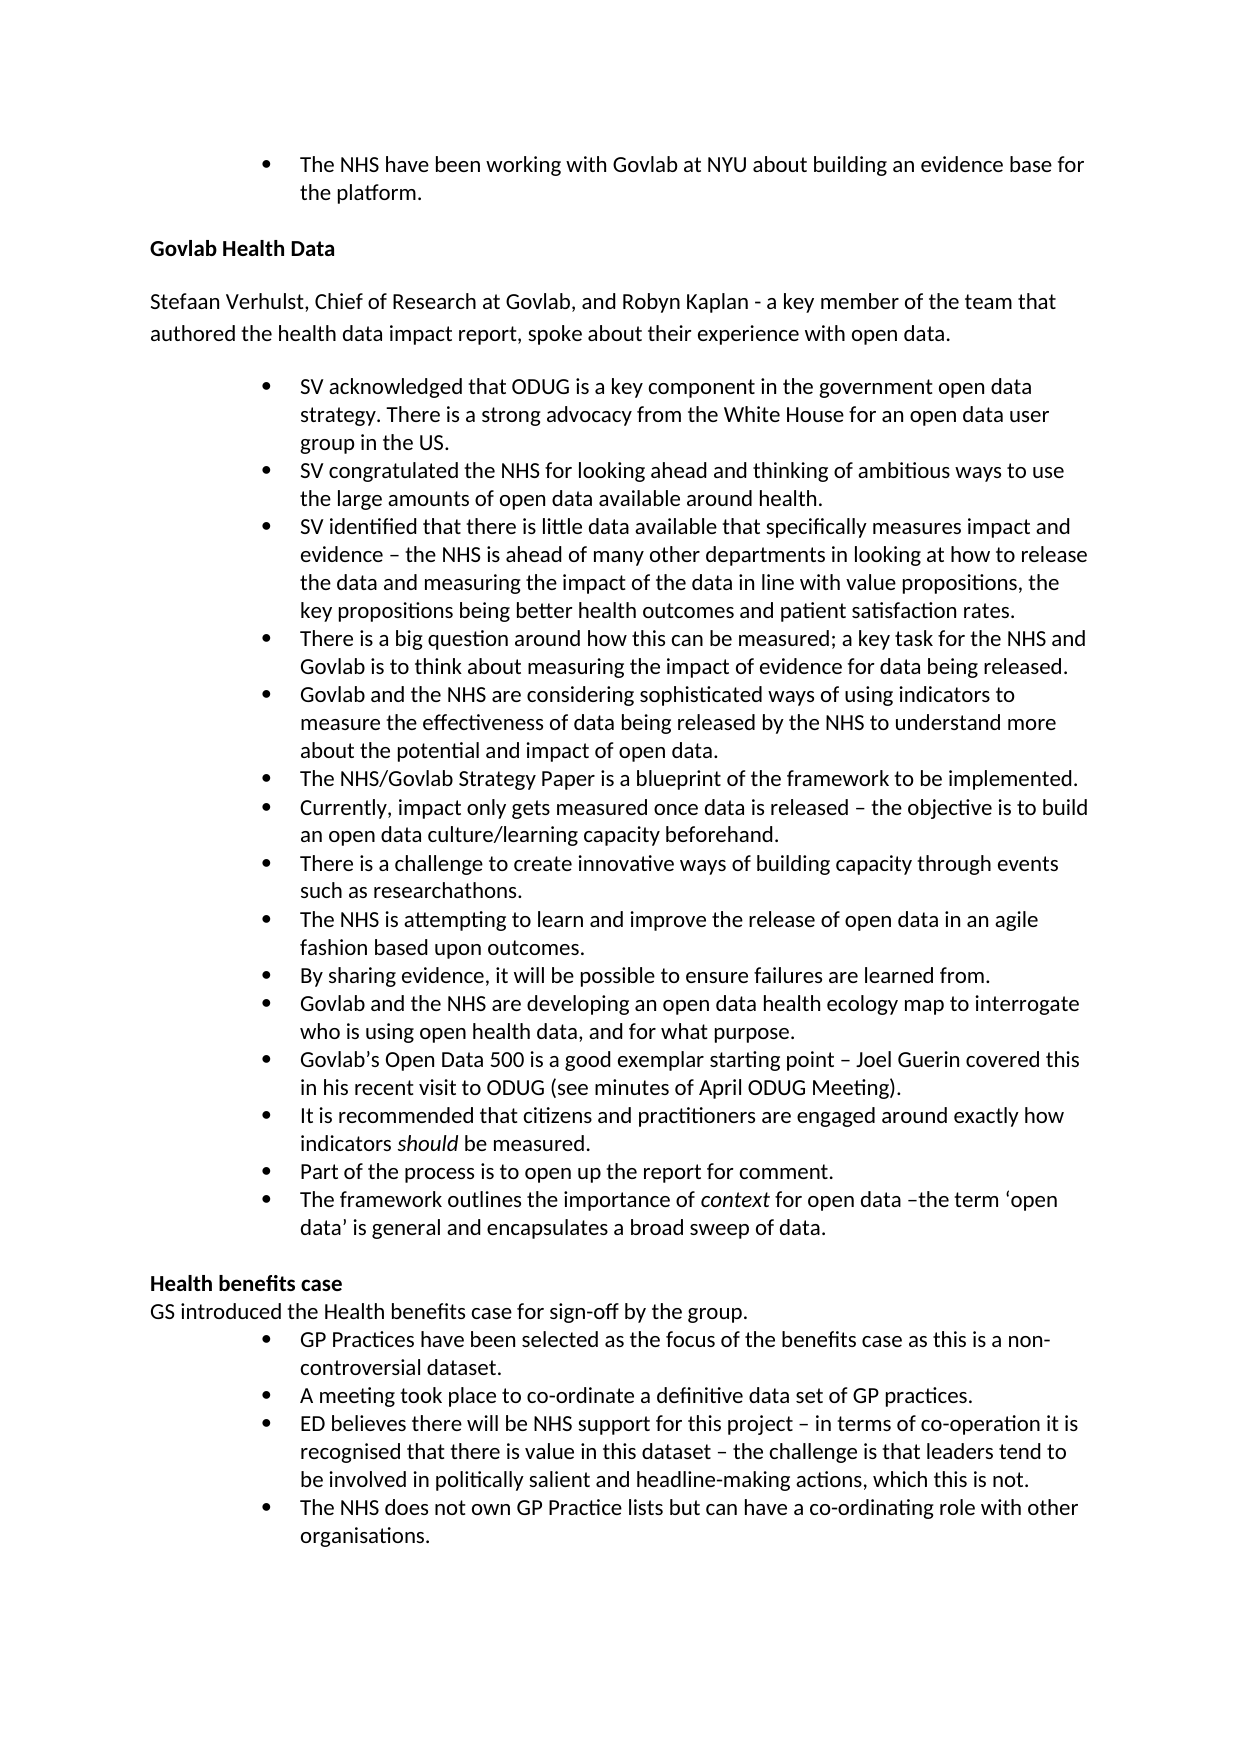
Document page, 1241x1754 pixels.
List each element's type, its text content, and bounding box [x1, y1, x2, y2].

text Health benefits case [150, 1269, 1090, 1297]
list By sharing evidence, it will be possible to ensure failures are learned from. [262, 961, 1090, 989]
list A meeting took place to co-ordinate a definitive data set of GP practices. [262, 1381, 1090, 1409]
list Part of the process is to open up the report for comment. [262, 1157, 1090, 1185]
list Currently, impact only gets measured once data is released – the objective is to build an open data culture/learning capacity beforehand. [262, 793, 1090, 849]
list GP Practices have been selected as the focus of the benefits case as this is a non-controversial dataset. [262, 1325, 1090, 1381]
list SV congratulated the NHS for looking ahead and thinking of ambitious ways to use the large amounts of open data available around health. [262, 456, 1090, 512]
list SV identified that there is little data available that specifically measures impact and evidence – the NHS is ahead of many other departments in looking at how to release the data and measuring the impact of the data in line with value propositions, the key propositions being better health outcomes and patient satisfaction rates. [262, 512, 1090, 624]
list There is a big question around how this can be measured; a key task for the NHS and Govlab is to think about measuring the impact of evidence for data being released. [262, 624, 1090, 681]
list Govlab and the NHS are considering sophisticated ways of using indicators to measure the effectiveness of data being released by the NHS to understand more about the potential and impact of open data. [262, 681, 1090, 764]
list Govlab’s Open Data 500 is a good exemplar starting point – Joel Guerin covered this in his recent visit to ODUG (see minutes of April ODUG Meeting). [262, 1045, 1090, 1101]
list ED believes there will be NHS support for this project – in terms of co-operation it is recognised that there is value in this dataset – the challenge is that leaders tend to be involved in politically salient and headline-making actions, which this is not. [262, 1409, 1090, 1493]
list The framework outlines the importance of context for open data –the term ‘open data’ is general and encapsulates a broad sweep of data. [262, 1185, 1090, 1241]
text GS introduced the Health benefits case for sign-off by the group. [150, 1297, 1090, 1325]
list SV acknowledged that ODUG is a key component in the government open data strategy. There is a strong advocacy from the White House for an open data user group in the US. [262, 372, 1090, 456]
text Stefaan Verhulst, Chief of Research at Govlab, and Robyn Kaplan - a key member of the team that authored the health data impact report, spoke about their experience with open data. [150, 287, 1090, 347]
list The NHS have been working with Govlab at NYU about building an evidence base for the platform. [262, 150, 1090, 206]
list The NHS/Govlab Strategy Paper is a blueprint of the framework to be implemented. [262, 764, 1090, 793]
list There is a challenge to create innovative ways of building capacity through events such as researchathons. [262, 849, 1090, 905]
list The NHS is attempting to learn and improve the release of open data in an agile fashion based upon outcomes. [262, 905, 1090, 961]
list The NHS does not own GP Practice lists but can have a co-ordinating role with other organisations. [262, 1493, 1090, 1549]
list It is recommended that citizens and practitioners are engaged around exactly how indicators should be measured. [262, 1101, 1090, 1157]
list Govlab and the NHS are developing an open data health ecology map to interrogate who is using open health data, and for what purpose. [262, 989, 1090, 1045]
text Govlab Health Data [150, 234, 1090, 262]
